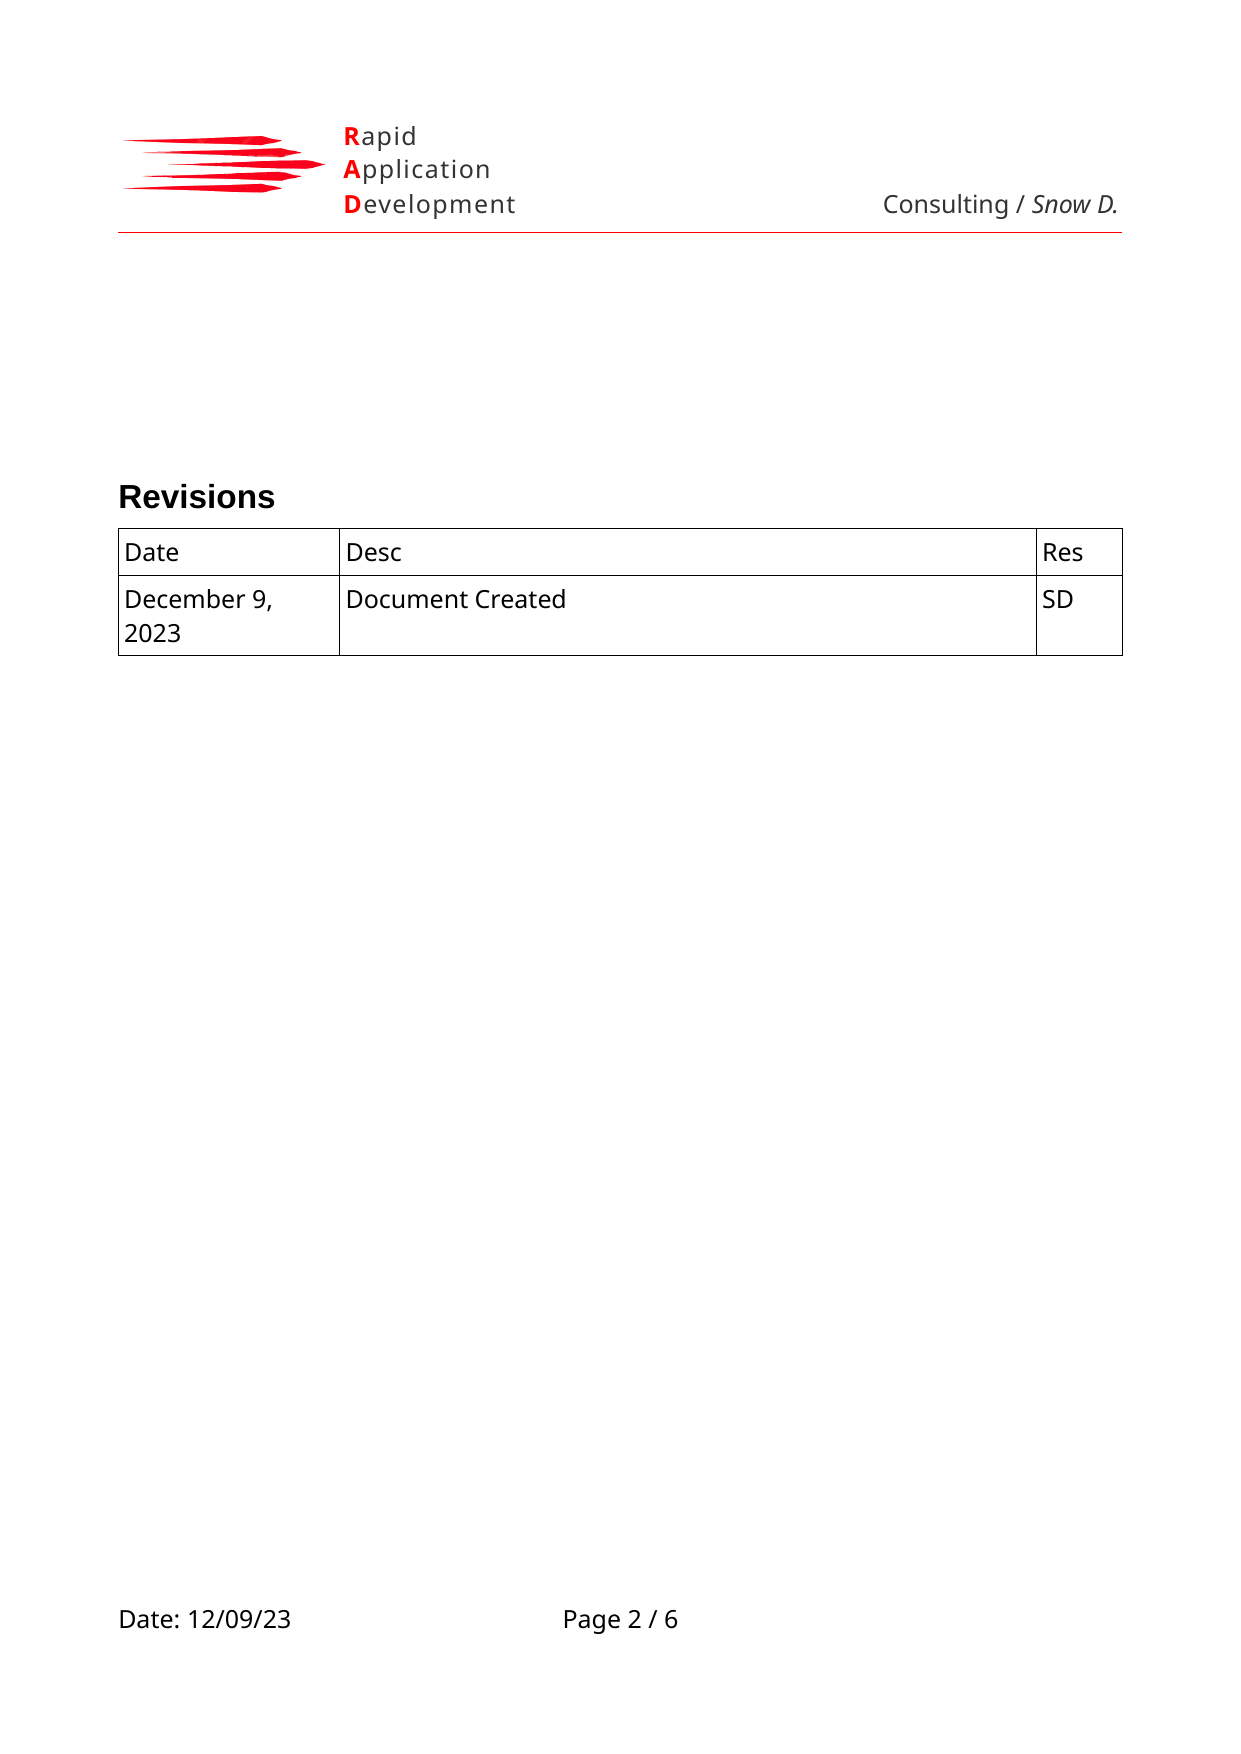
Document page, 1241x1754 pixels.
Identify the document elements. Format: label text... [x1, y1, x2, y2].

table_header Desc [340, 529, 1036, 574]
table_cell SD [1037, 576, 1122, 655]
table_cell Document Created [340, 576, 1036, 655]
table_header Date [119, 529, 339, 574]
subtitle Revisions [118, 477, 1122, 516]
table_header Res [1037, 529, 1122, 574]
table_cell December 9, 2023 [119, 576, 339, 655]
picture [122, 136, 326, 193]
